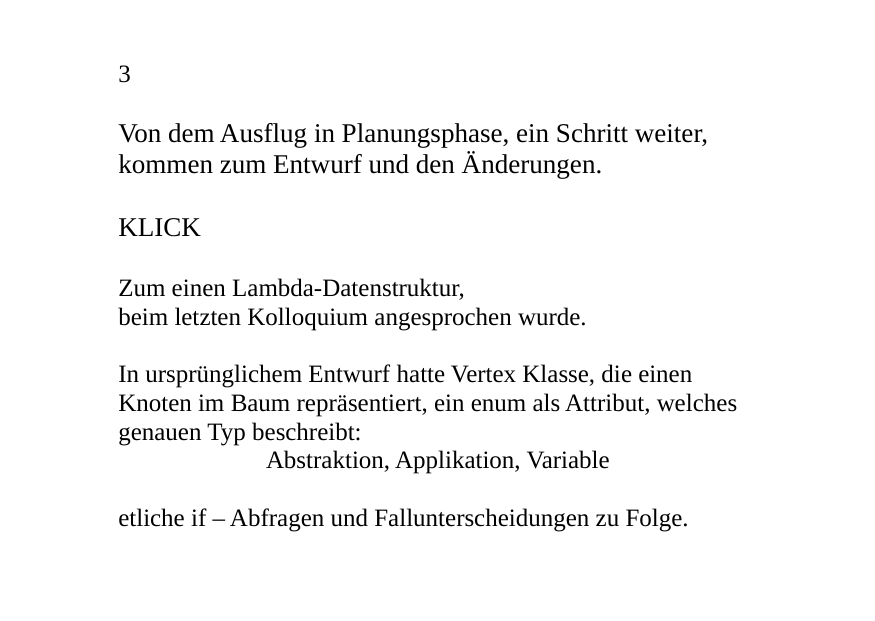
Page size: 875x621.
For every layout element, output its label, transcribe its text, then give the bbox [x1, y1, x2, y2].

text In ursprünglichem Entwurf hatte Vertex Klasse, die einen Knoten im Baum repräsentiert, ein enum als Attribut, welches [118, 359, 756, 417]
text Von dem Ausflug in Planungsphase, ein Schritt weiter, kommen zum Entwurf und den Änderungen. [118, 117, 756, 179]
text etliche if – Abfragen und Fallunterscheidungen zu Folge. [118, 503, 756, 532]
text genauen Typ beschreibt: [118, 417, 756, 446]
text Zum einen Lambda-Datenstruktur, [118, 273, 756, 302]
text KLICK [118, 211, 756, 242]
text beim letzten Kolloquium angesprochen wurde. [118, 302, 756, 331]
text Abstraktion, Applikation, Variable [118, 446, 756, 474]
